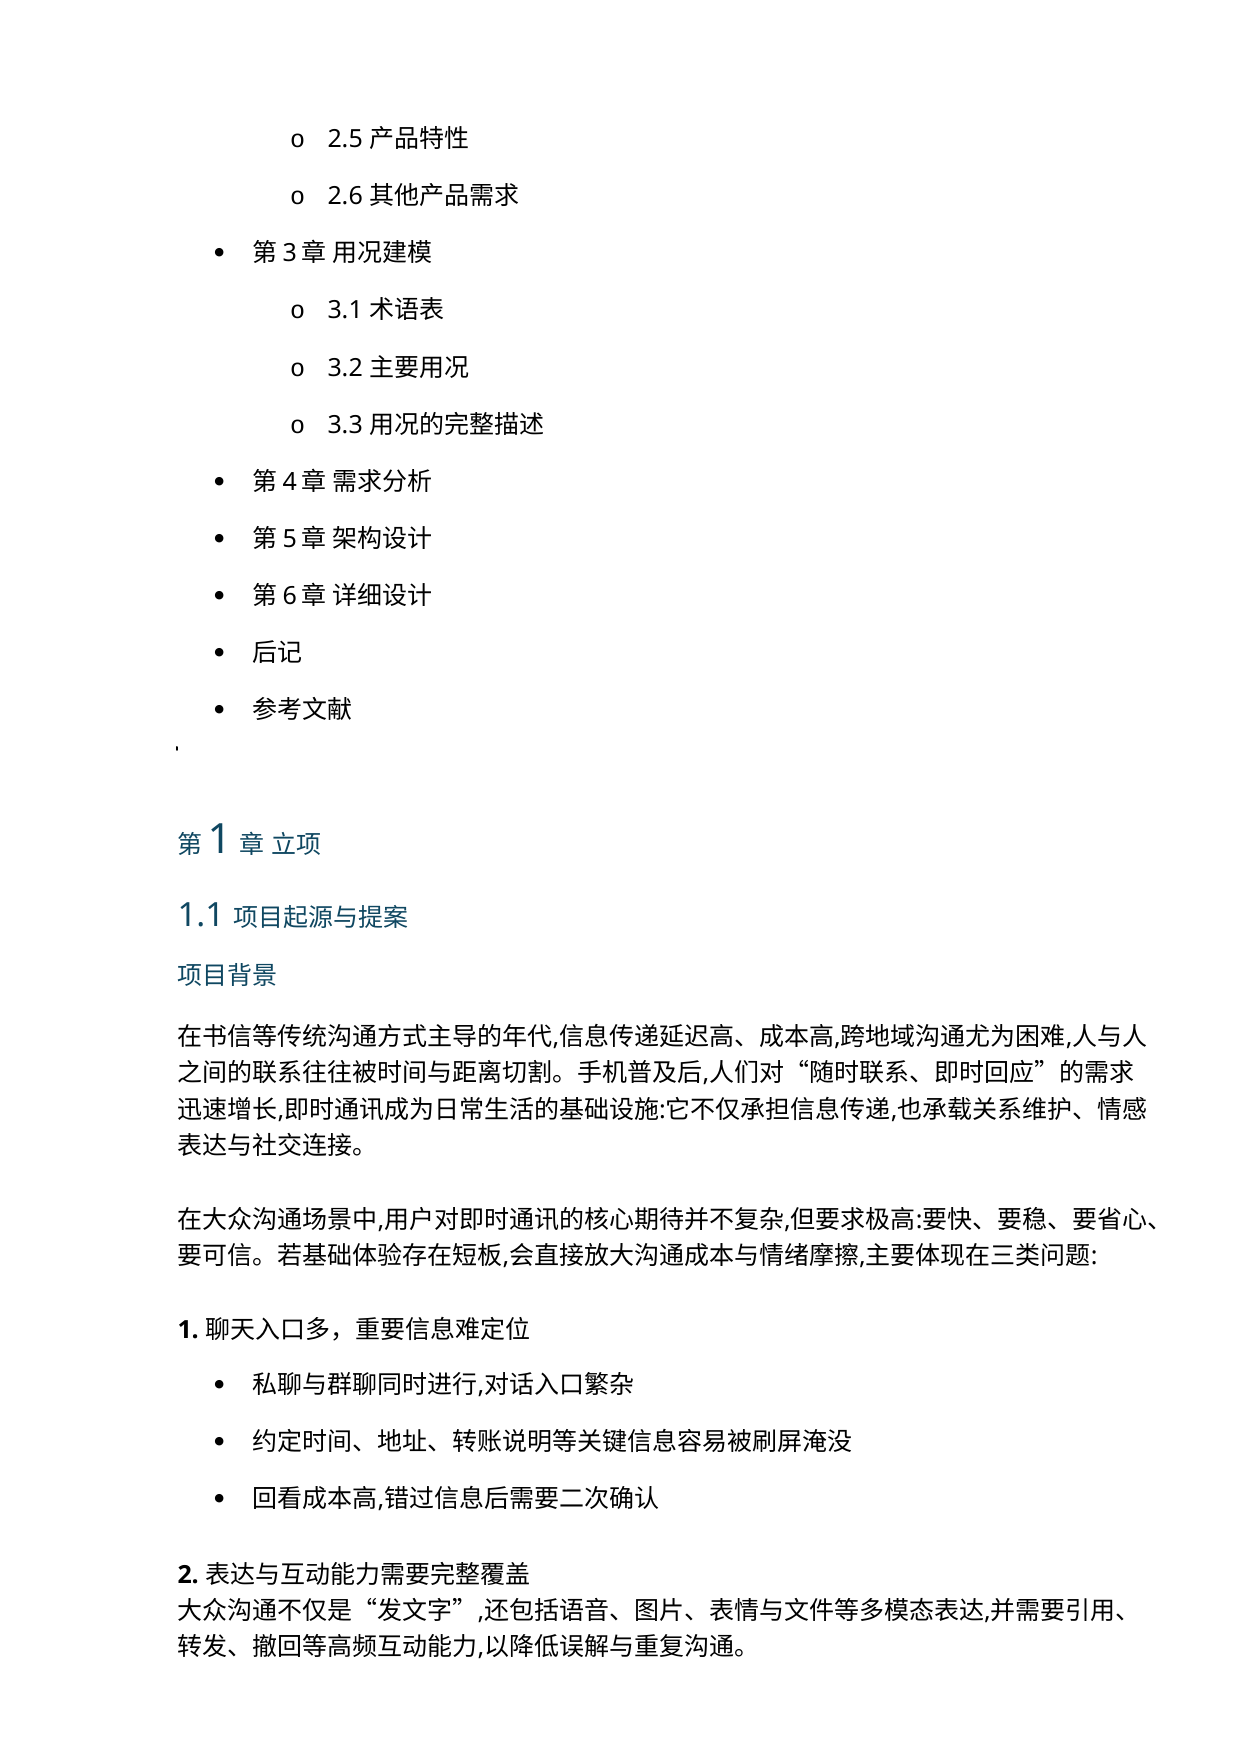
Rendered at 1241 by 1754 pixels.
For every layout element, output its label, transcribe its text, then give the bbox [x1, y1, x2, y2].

text 项目背景 [177, 961, 1152, 989]
list 第5章 架构设计 [215, 519, 1152, 555]
list 第3章 用况建模 [215, 233, 1152, 269]
text 在书信等传统沟通方式主导的年代,信息传递延迟高、成本高,跨地域沟通尤为困难,人与人之间的联系往往被时间与距离切割。手机普及后,人们对“随时联系、即时回应”的需求迅速增长,即时通讯成为日常生活的基础设施:它不仅承担信息传递,也承载关系维护、情感表达与社交连接。 [177, 1017, 1152, 1162]
list 3.2 主要用况 [290, 347, 1152, 383]
text 在大众沟通场景中,用户对即时通讯的核心期待并不复杂,但要求极高:要快、要稳、要省心、要可信。若基础体验存在短板,会直接放大沟通成本与情绪摩擦,主要体现在三类问题: [177, 1199, 1152, 1272]
list 2.5 产品特性 [290, 118, 1152, 154]
list 2.6 其他产品需求 [290, 175, 1152, 212]
text 第1章 立项 [177, 809, 1152, 865]
list 3.1 术语表 [290, 290, 1152, 326]
text 2. 表达与互动能力需要完整覆盖 大众沟通不仅是“发文字”,还包括语音、图片、表情与文件等多模态表达,并需要引用、转发、撤回等高频互动能力,以降低误解与重复沟通。 [177, 1554, 1152, 1663]
list 约定时间、地址、转账说明等关键信息容易被刷屏淹没 [215, 1421, 1152, 1457]
list 参考文献 [215, 690, 1152, 726]
list 回看成本高,错过信息后需要二次确认 [215, 1478, 1152, 1514]
list 私聊与群聊同时进行,对话入口繁杂 [215, 1364, 1152, 1400]
list 第4章 需求分析 [215, 462, 1152, 498]
list 3.3 用况的完整描述 [290, 404, 1152, 441]
text 1.1 项目起源与提案 [177, 890, 1152, 936]
text 1. 聊天入口多，重要信息难定位 [177, 1309, 1152, 1345]
list 后记 [215, 633, 1152, 669]
list 第6章 详细设计 [215, 576, 1152, 612]
